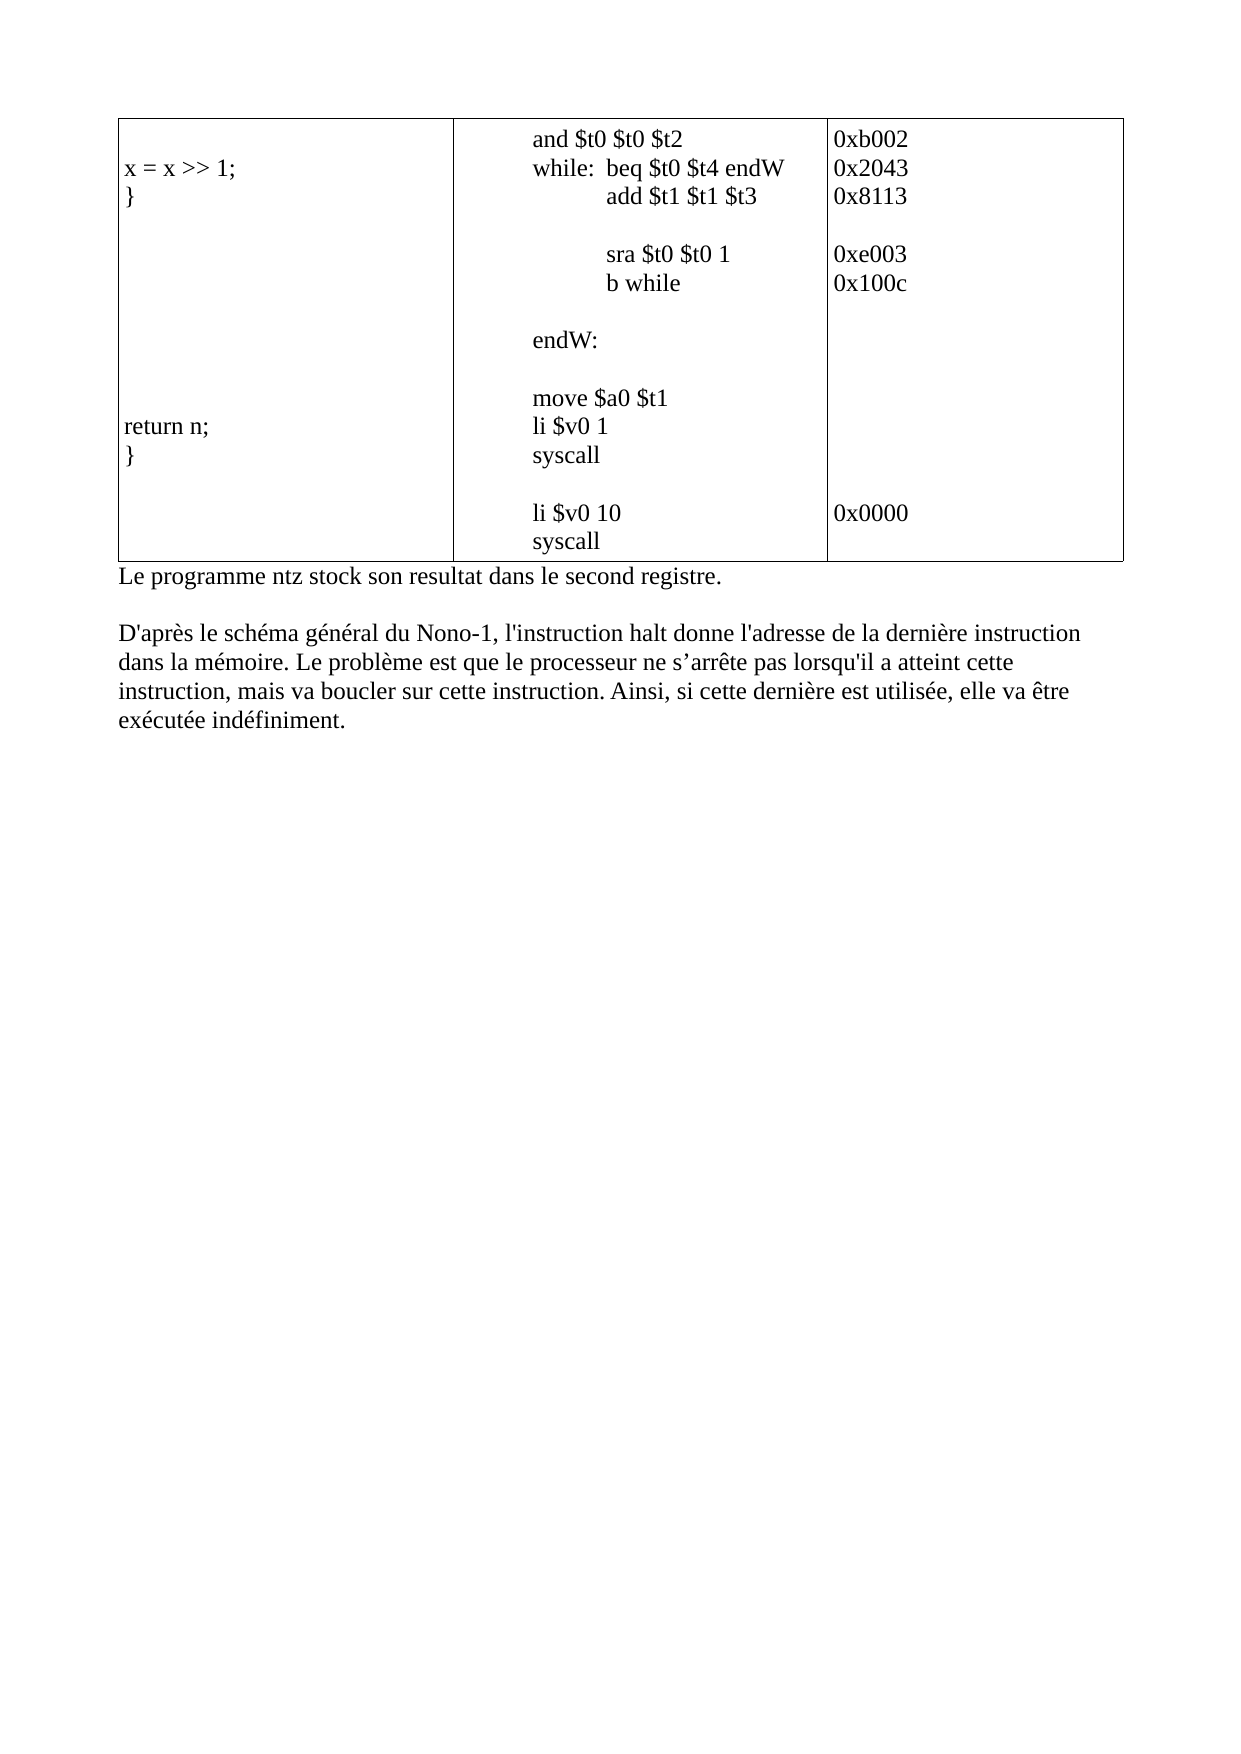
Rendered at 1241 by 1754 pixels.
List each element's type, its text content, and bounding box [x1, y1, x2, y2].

text D'après le schéma général du Nono-1, l'instruction halt donne l'adresse de la dernière instruction dans la mémoire. Le problème est que le processeur ne s’arrête pas lorsqu'il a atteint cette instruction, mais va boucler sur cette instruction. Ainsi, si cette dernière est utilisée, elle va être exécutée indéfiniment. [118, 618, 1122, 733]
table_header and $t0 $t0 $t2 while: beq $t0 $t4 endW add $t1 $t1 $t3 sra $t0 $t0 1 b while endW: move $a0 $t1 li $v0 1 syscall li $v0 10 syscall [454, 119, 827, 561]
table_header x = x >> 1; } return n; } [119, 119, 453, 561]
table_header 0xb002 0x2043 0x8113 0xe003 0x100c 0x0000 [828, 119, 1123, 561]
text Le programme ntz stock son resultat dans le second registre. [118, 562, 1122, 590]
